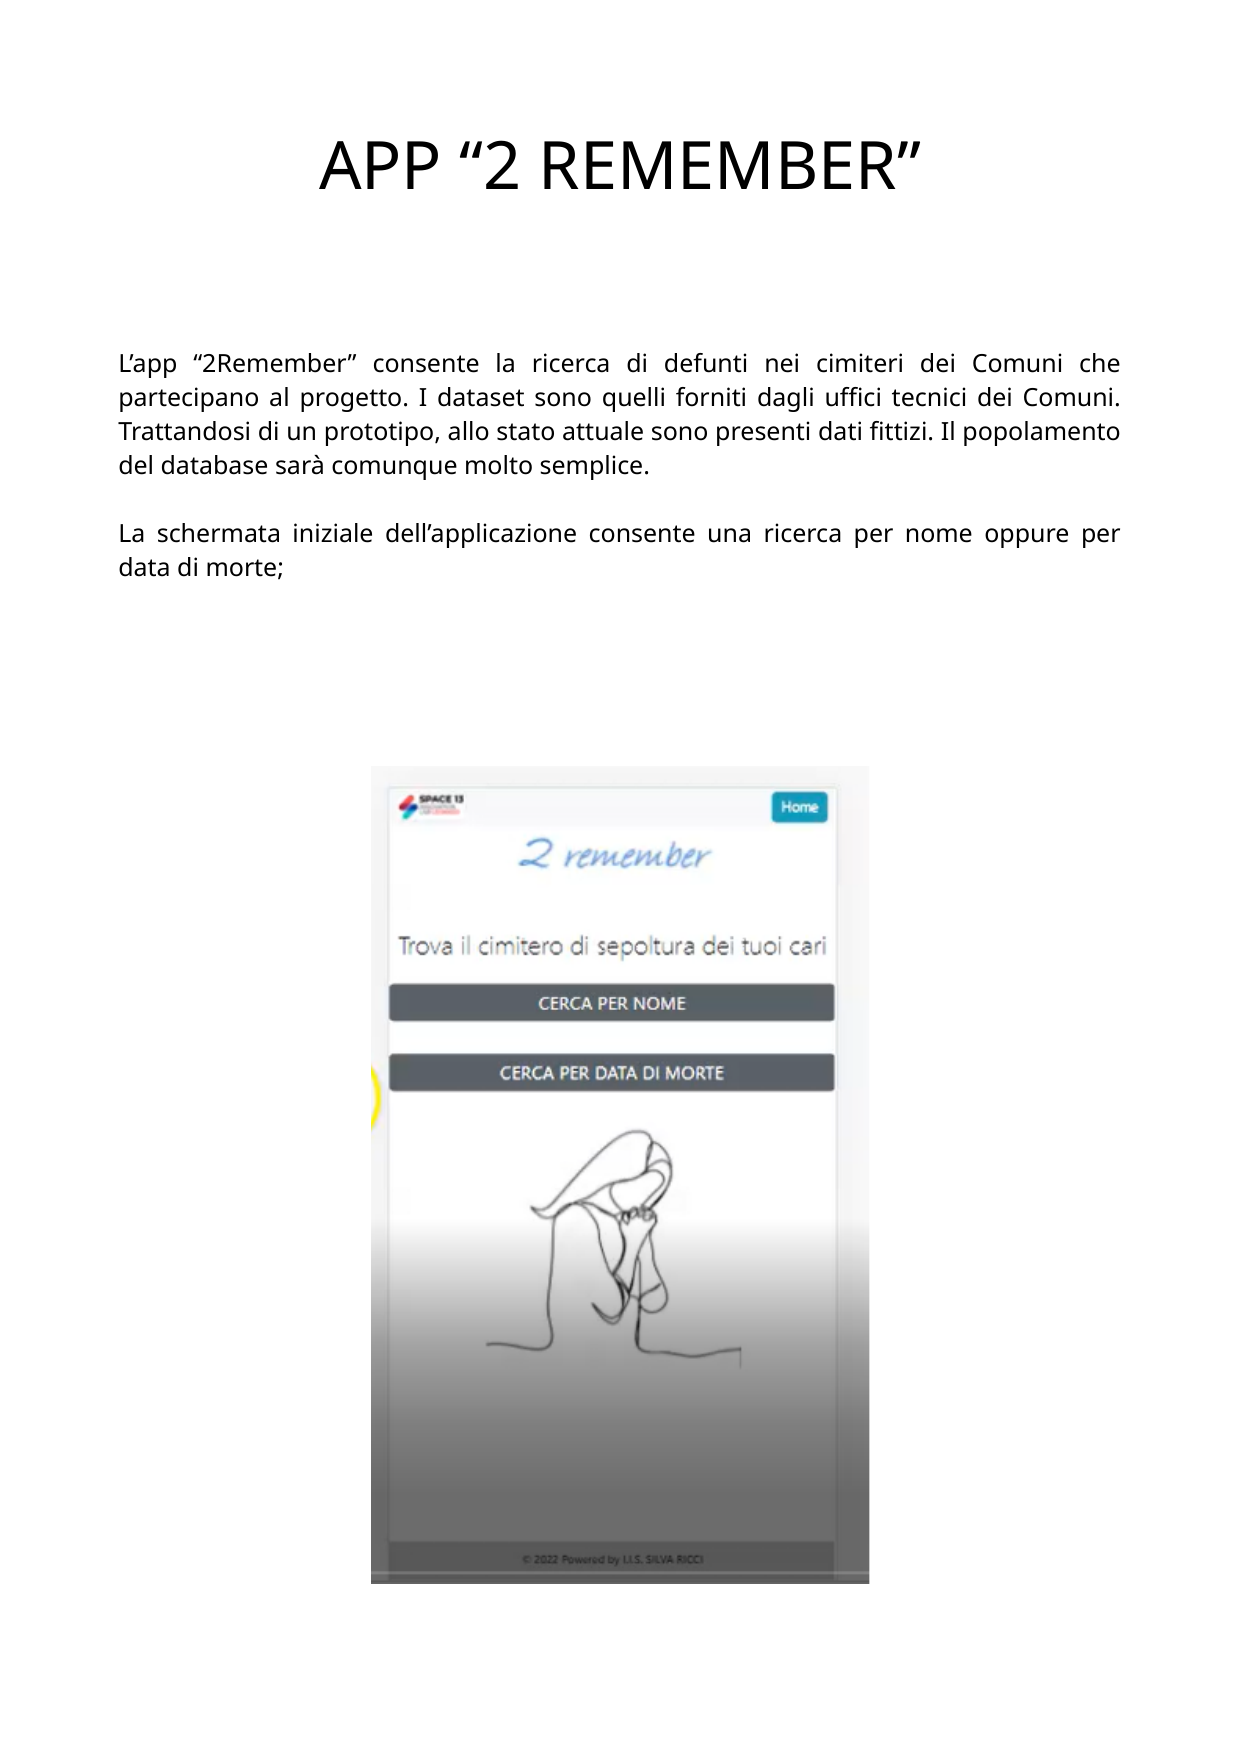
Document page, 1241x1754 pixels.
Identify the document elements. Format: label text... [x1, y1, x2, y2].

text APP “2 REMEMBER” [118, 118, 1122, 209]
text La schermata iniziale dell’applicazione consente una ricerca per nome oppure per data di morte; [118, 516, 1122, 584]
text L’app “2Remember” consente la ricerca di defunti nei cimiteri dei Comuni che partecipano al progetto. I dataset sono quelli forniti dagli uffici tecnici dei Comuni. Trattandosi di un prototipo, allo stato attuale sono presenti dati fittizi. Il popolamento del database sarà comunque molto semplice. [118, 345, 1122, 481]
picture [371, 766, 870, 1584]
